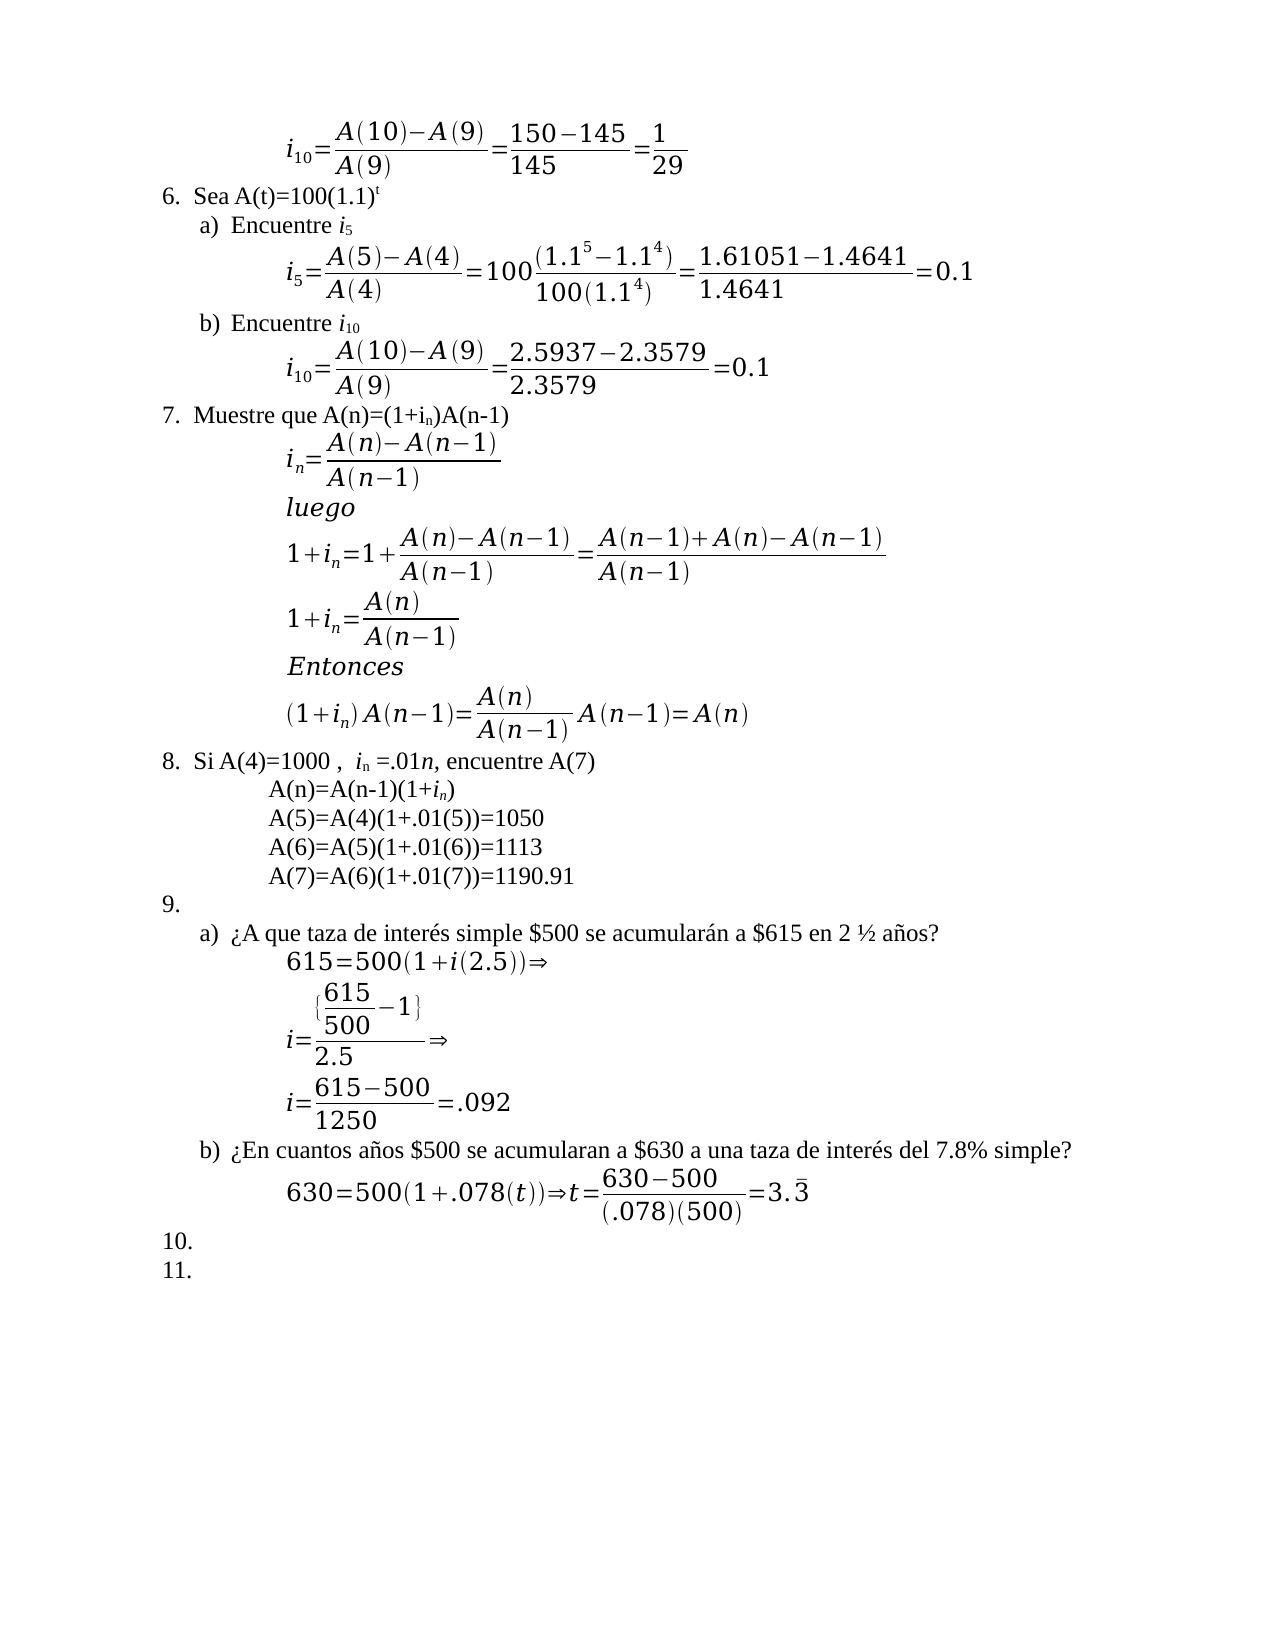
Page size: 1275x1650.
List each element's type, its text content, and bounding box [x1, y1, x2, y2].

list A(n)=A(n-1)(1+in) [231, 774, 1157, 803]
list Si A(4)=1000 , in =.01n, encuentre A(7) [156, 746, 1157, 774]
list Encuentre i5 [193, 210, 1157, 239]
list Muestre que A(n)=(1+in)A(n-1) [156, 400, 1157, 429]
list Encuentre i10 [193, 308, 1157, 337]
list A(6)=A(5)(1+.01(6))=1113 [231, 832, 1157, 861]
list ¿A que taza de interés simple $500 se acumularán a $615 en 2 ½ años? [193, 918, 1157, 947]
list A(5)=A(4)(1+.01(5))=1050 [231, 803, 1157, 832]
list ¿En cuantos años $500 se acumularan a $630 a una taza de interés del 7.8% simple? [193, 1135, 1157, 1164]
list A(7)=A(6)(1+.01(7))=1190.91 [231, 861, 1157, 889]
list Sea A(t)=100(1.1)t [156, 181, 1157, 210]
